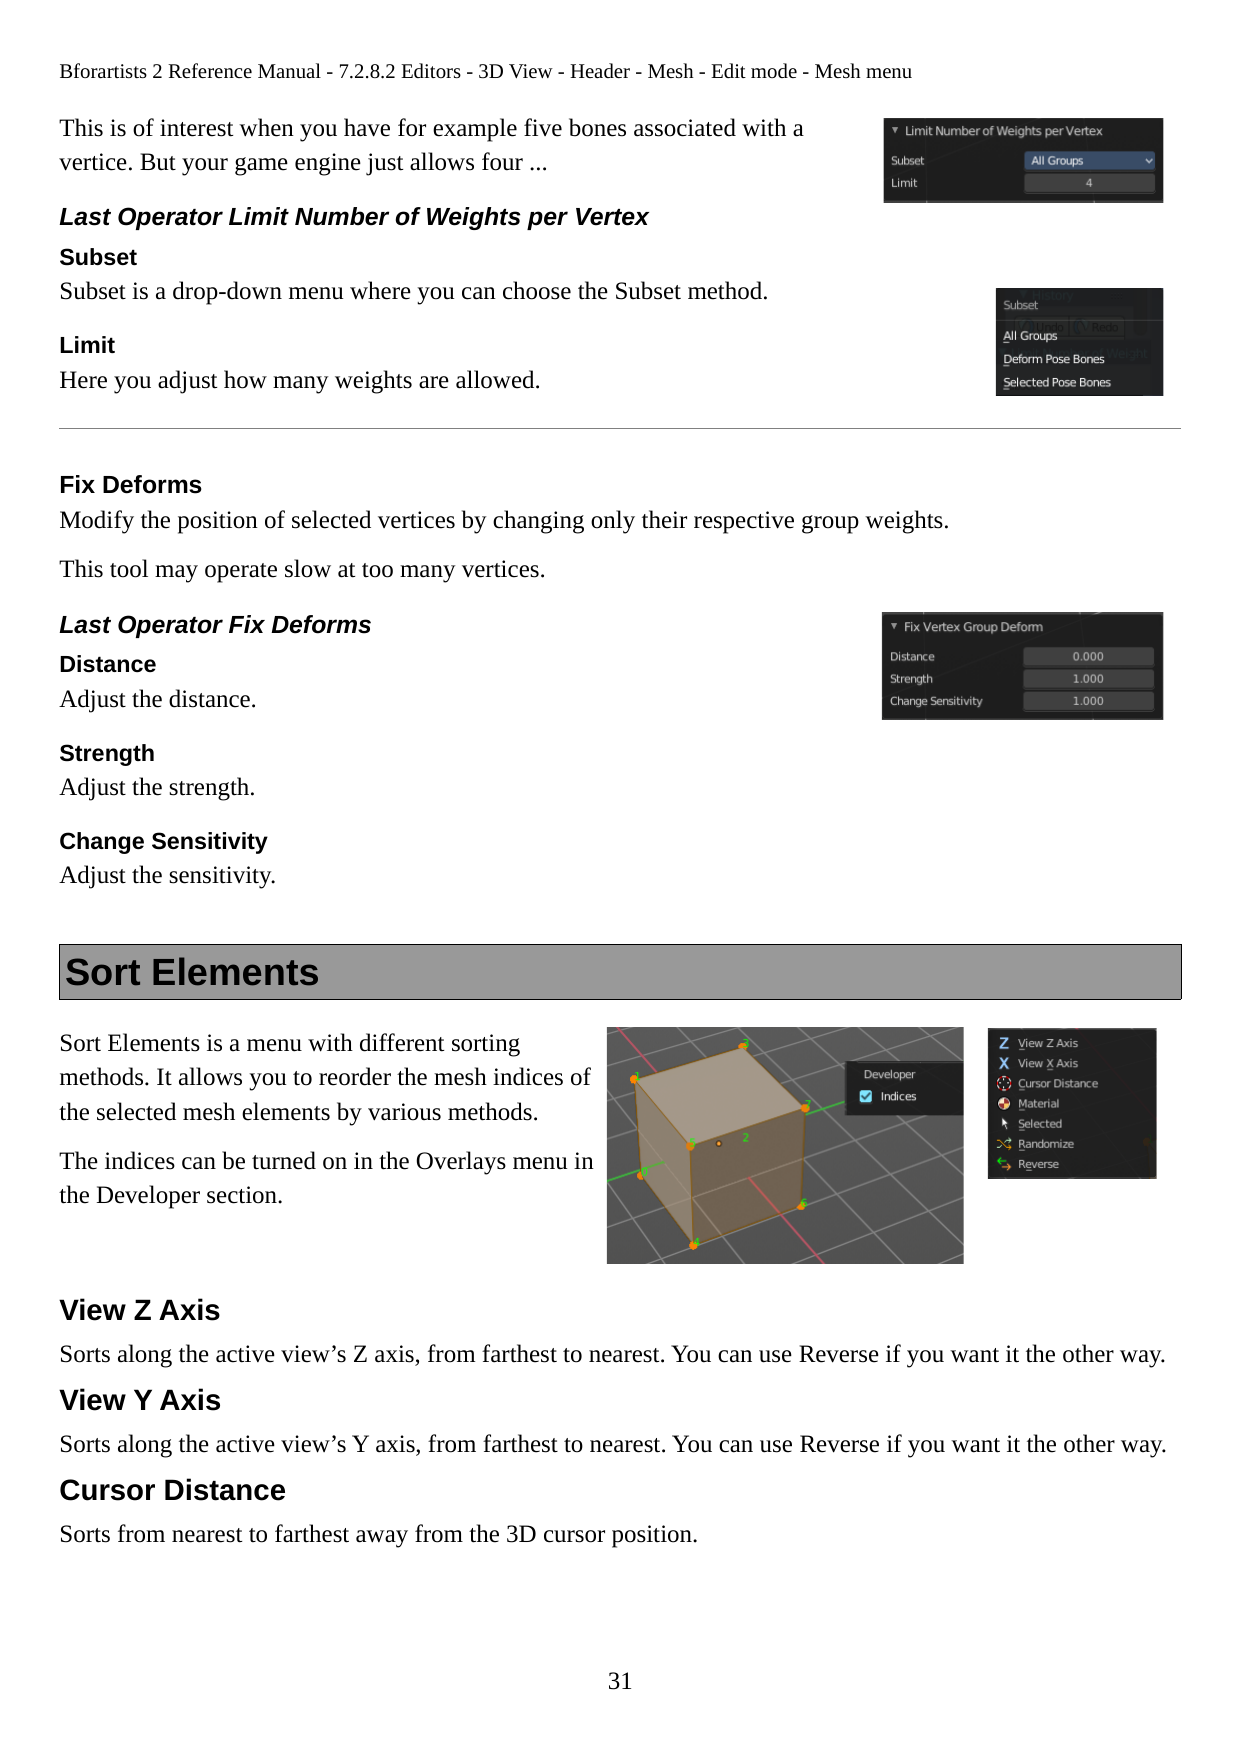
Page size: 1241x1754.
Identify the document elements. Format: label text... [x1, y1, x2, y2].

text Subset is a drop-down menu where you can choose the Subset method. [59, 276, 1181, 305]
text Adjust the sensitivity. [59, 860, 1181, 889]
picture [606, 1027, 964, 1264]
picture [881, 612, 1164, 720]
text [964, 1146, 1181, 1209]
subtitle [1164, 332, 1181, 358]
text This tool may operate slow at too many vertices. [59, 554, 1181, 583]
subtitle Last Operator Limit Number of Weights per Vertex [59, 202, 1181, 231]
picture [995, 288, 1164, 396]
subtitle Change Sensitivity [59, 827, 1181, 854]
text [1164, 684, 1181, 712]
text Modify the position of selected vertices by changing only their respective group weights. [59, 505, 1181, 534]
picture [987, 1028, 1157, 1179]
subtitle Strength [59, 739, 1181, 766]
list Sorts along the active view’s Y axis, from farthest to nearest. You can use Reverse if you want it the other way. [59, 1429, 1181, 1458]
subtitle Last Operator Fix Deforms [59, 610, 1181, 638]
list Sorts from nearest to farthest away from the 3D cursor position. [59, 1519, 1181, 1547]
subtitle View Y Axis [59, 1383, 1181, 1417]
text This is of interest when you have for example five bones associated with a vertice. But your game engine just allows four ... [59, 113, 1181, 176]
list Sorts along the active view’s Z axis, from farthest to nearest. You can use Reverse if you want it the other way. [59, 1339, 1181, 1368]
text Sort Elements is a menu with different sorting methods. It allows you to reorder the mesh indices of the selected mesh elements by various methods. [59, 1028, 606, 1126]
text Adjust the strength. [59, 772, 1181, 801]
subtitle Distance [59, 651, 881, 677]
text Here you adjust how many weights are allowed. [59, 365, 995, 393]
text The indices can be turned on in the Overlays menu in the Developer section. [59, 1146, 606, 1209]
picture [883, 118, 1164, 203]
subtitle View Z Axis [59, 1293, 1181, 1327]
text Adjust the distance. [59, 684, 881, 712]
subtitle Cursor Distance [59, 1472, 1181, 1506]
subtitle Limit [59, 332, 995, 358]
subtitle [1164, 651, 1181, 677]
subtitle Subset [59, 243, 1181, 270]
table_header Sort Elements [60, 945, 1181, 999]
subtitle Fix Deforms [59, 471, 1181, 499]
